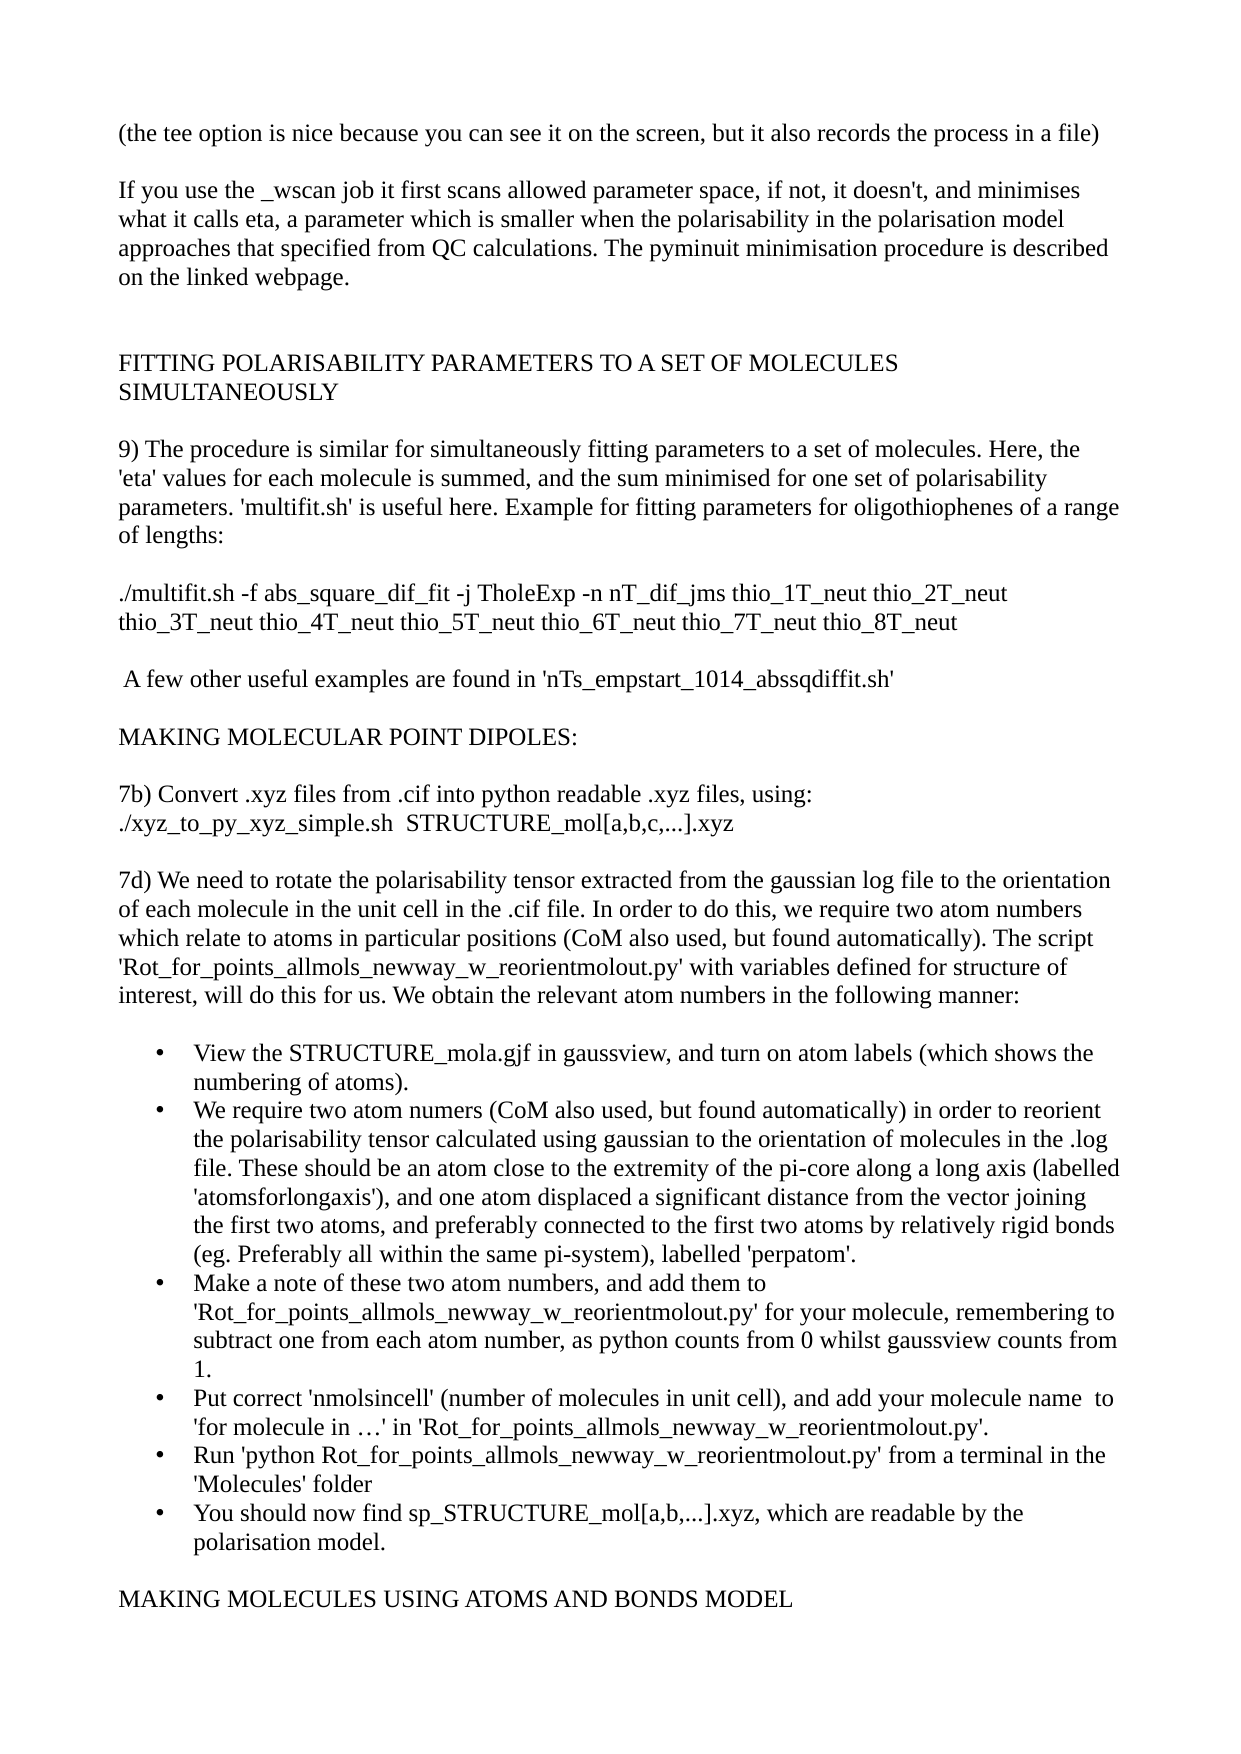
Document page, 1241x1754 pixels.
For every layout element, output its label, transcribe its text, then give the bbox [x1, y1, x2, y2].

text MAKING MOLECULES USING ATOMS AND BONDS MODEL [118, 1584, 1122, 1613]
list View the STRUCTURE_mola.gjf in gaussview, and turn on atom labels (which shows the numbering of atoms). [156, 1038, 1122, 1096]
text ./xyz_to_py_xyz_simple.sh STRUCTURE_mol[a,b,c,...].xyz [118, 808, 1122, 837]
text MAKING MOLECULAR POINT DIPOLES: [118, 722, 1122, 751]
list Make a note of these two atom numbers, and add them to 'Rot_for_points_allmols_newway_w_reorientmolout.py' for your molecule, remembering to subtract one from each atom number, as python counts from 0 whilst gaussview counts from 1. [156, 1268, 1122, 1383]
text 9) The procedure is similar for simultaneously fitting parameters to a set of molecules. Here, the 'eta' values for each molecule is summed, and the sum minimised for one set of polarisability parameters. 'multifit.sh' is useful here. Example for fitting parameters for oligothiophenes of a range of lengths: [118, 434, 1122, 549]
text FITTING POLARISABILITY PARAMETERS TO A SET OF MOLECULES SIMULTANEOUSLY [118, 348, 1122, 406]
text 7d) We need to rotate the polarisability tensor extracted from the gaussian log file to the orientation of each molecule in the unit cell in the .cif file. In order to do this, we require two atom numbers which relate to atoms in particular positions (CoM also used, but found automatically). The script 'Rot_for_points_allmols_newway_w_reorientmolout.py' with variables defined for structure of interest, will do this for us. We obtain the relevant atom numbers in the following manner: [118, 866, 1122, 1009]
text A few other useful examples are found in 'nTs_empstart_1014_abssqdiffit.sh' [118, 664, 1122, 693]
text If you use the _wscan job it first scans allowed parameter space, if not, it doesn't, and minimises what it calls eta, a parameter which is smaller when the polarisability in the polarisation model approaches that specified from QC calculations. The pyminuit minimisation procedure is described on the linked webpage. [118, 176, 1122, 291]
list Run 'python Rot_for_points_allmols_newway_w_reorientmolout.py' from a terminal in the 'Molecules' folder [156, 1441, 1122, 1498]
text 7b) Convert .xyz files from .cif into python readable .xyz files, using: [118, 779, 1122, 808]
list Put correct 'nmolsincell' (number of molecules in unit cell), and add your molecule name to 'for molecule in …' in 'Rot_for_points_allmols_newway_w_reorientmolout.py'. [156, 1383, 1122, 1441]
text (the tee option is nice because you can see it on the screen, but it also records the process in a file) [118, 118, 1122, 147]
text ./multifit.sh -f abs_square_dif_fit -j TholeExp -n nT_dif_jms thio_1T_neut thio_2T_neut thio_3T_neut thio_4T_neut thio_5T_neut thio_6T_neut thio_7T_neut thio_8T_neut [118, 578, 1122, 636]
list You should now find sp_STRUCTURE_mol[a,b,...].xyz, which are readable by the polarisation model. [156, 1498, 1122, 1556]
list We require two atom numers (CoM also used, but found automatically) in order to reorient the polarisability tensor calculated using gaussian to the orientation of molecules in the .log file. These should be an atom close to the extremity of the pi-core along a long axis (labelled 'atomsforlongaxis'), and one atom displaced a significant distance from the vector joining the first two atoms, and preferably connected to the first two atoms by relatively rigid bonds (eg. Preferably all within the same pi-system), labelled 'perpatom'. [156, 1096, 1122, 1268]
